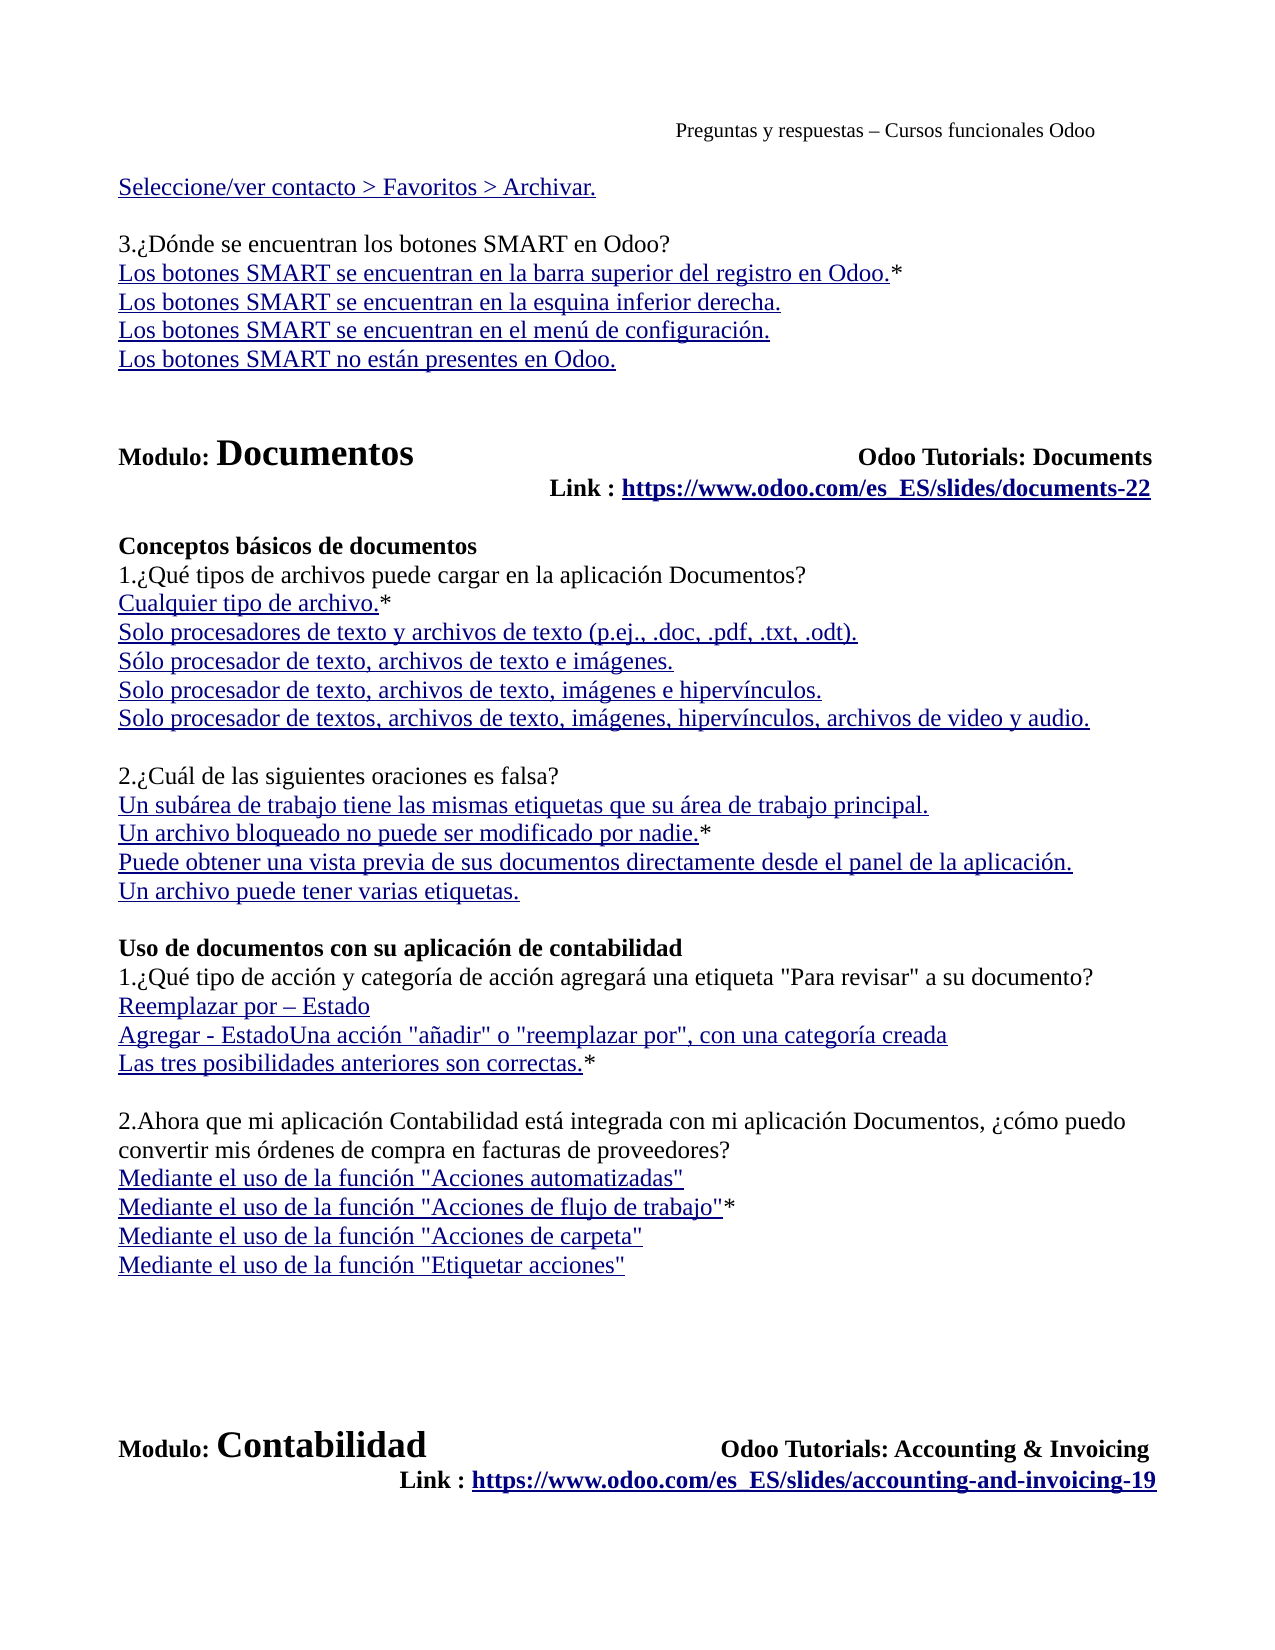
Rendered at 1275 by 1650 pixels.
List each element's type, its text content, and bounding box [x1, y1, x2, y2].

text Solo procesador de texto, archivos de texto, imágenes e hipervínculos. [118, 675, 1157, 703]
text Mediante el uso de la función "Acciones de flujo de trabajo"* [118, 1192, 1157, 1221]
text Link : https://www.odoo.com/es_ES/slides/accounting-and-invoicing-19 [118, 1465, 1157, 1494]
text 2.Ahora que mi aplicación Contabilidad está integrada con mi aplicación Documentos, ¿cómo puedo convertir mis órdenes de compra en facturas de proveedores? [118, 1106, 1157, 1163]
text Agregar - EstadoUna acción "añadir" o "reemplazar por", con una categoría creada [118, 1020, 1157, 1048]
text Un archivo puede tener varias etiquetas. [118, 876, 1157, 905]
text Sólo procesador de texto, archivos de texto e imágenes. [118, 646, 1157, 675]
text Reemplazar por – Estado [118, 991, 1157, 1020]
text Conceptos básicos de documentos [118, 531, 1157, 560]
text Los botones SMART se encuentran en la barra superior del registro en Odoo.* [118, 258, 1157, 287]
text Solo procesadores de texto y archivos de texto (p.ej., .doc, .pdf, .txt, .odt). [118, 617, 1157, 646]
text Un archivo bloqueado no puede ser modificado por nadie.* [118, 818, 1157, 847]
text Modulo: Documentos Odoo Tutorials: Documents [118, 430, 1157, 473]
text Puede obtener una vista previa de sus documentos directamente desde el panel de la aplicación. [118, 847, 1157, 876]
text Uso de documentos con su aplicación de contabilidad [118, 933, 1157, 962]
text 3.¿Dónde se encuentran los botones SMART en Odoo? [118, 229, 1157, 258]
text Mediante el uso de la función "Etiquetar acciones" [118, 1250, 1157, 1278]
text Mediante el uso de la función "Acciones automatizadas" [118, 1163, 1157, 1192]
text Modulo: Contabilidad Odoo Tutorials: Accounting & Invoicing [118, 1422, 1157, 1465]
text 2.¿Cuál de las siguientes oraciones es falsa? [118, 761, 1157, 790]
text Los botones SMART no están presentes en Odoo. [118, 344, 1157, 373]
text Un subárea de trabajo tiene las mismas etiquetas que su área de trabajo principal. [118, 790, 1157, 818]
text Los botones SMART se encuentran en la esquina inferior derecha. [118, 287, 1157, 315]
text Los botones SMART se encuentran en el menú de configuración. [118, 315, 1157, 344]
text Mediante el uso de la función "Acciones de carpeta" [118, 1221, 1157, 1250]
text Link : https://www.odoo.com/es_ES/slides/documents-22 [118, 473, 1157, 502]
text Solo procesador de textos, archivos de texto, imágenes, hipervínculos, archivos de video y audio. [118, 703, 1157, 732]
text 1.¿Qué tipo de acción y categoría de acción agregará una etiqueta "Para revisar" a su documento? [118, 962, 1157, 991]
text Cualquier tipo de archivo.* [118, 588, 1157, 617]
text Las tres posibilidades anteriores son correctas.* [118, 1048, 1157, 1077]
text 1.¿Qué tipos de archivos puede cargar en la aplicación Documentos? [118, 560, 1157, 588]
text Seleccione/ver contacto > Favoritos > Archivar. [118, 172, 1157, 200]
